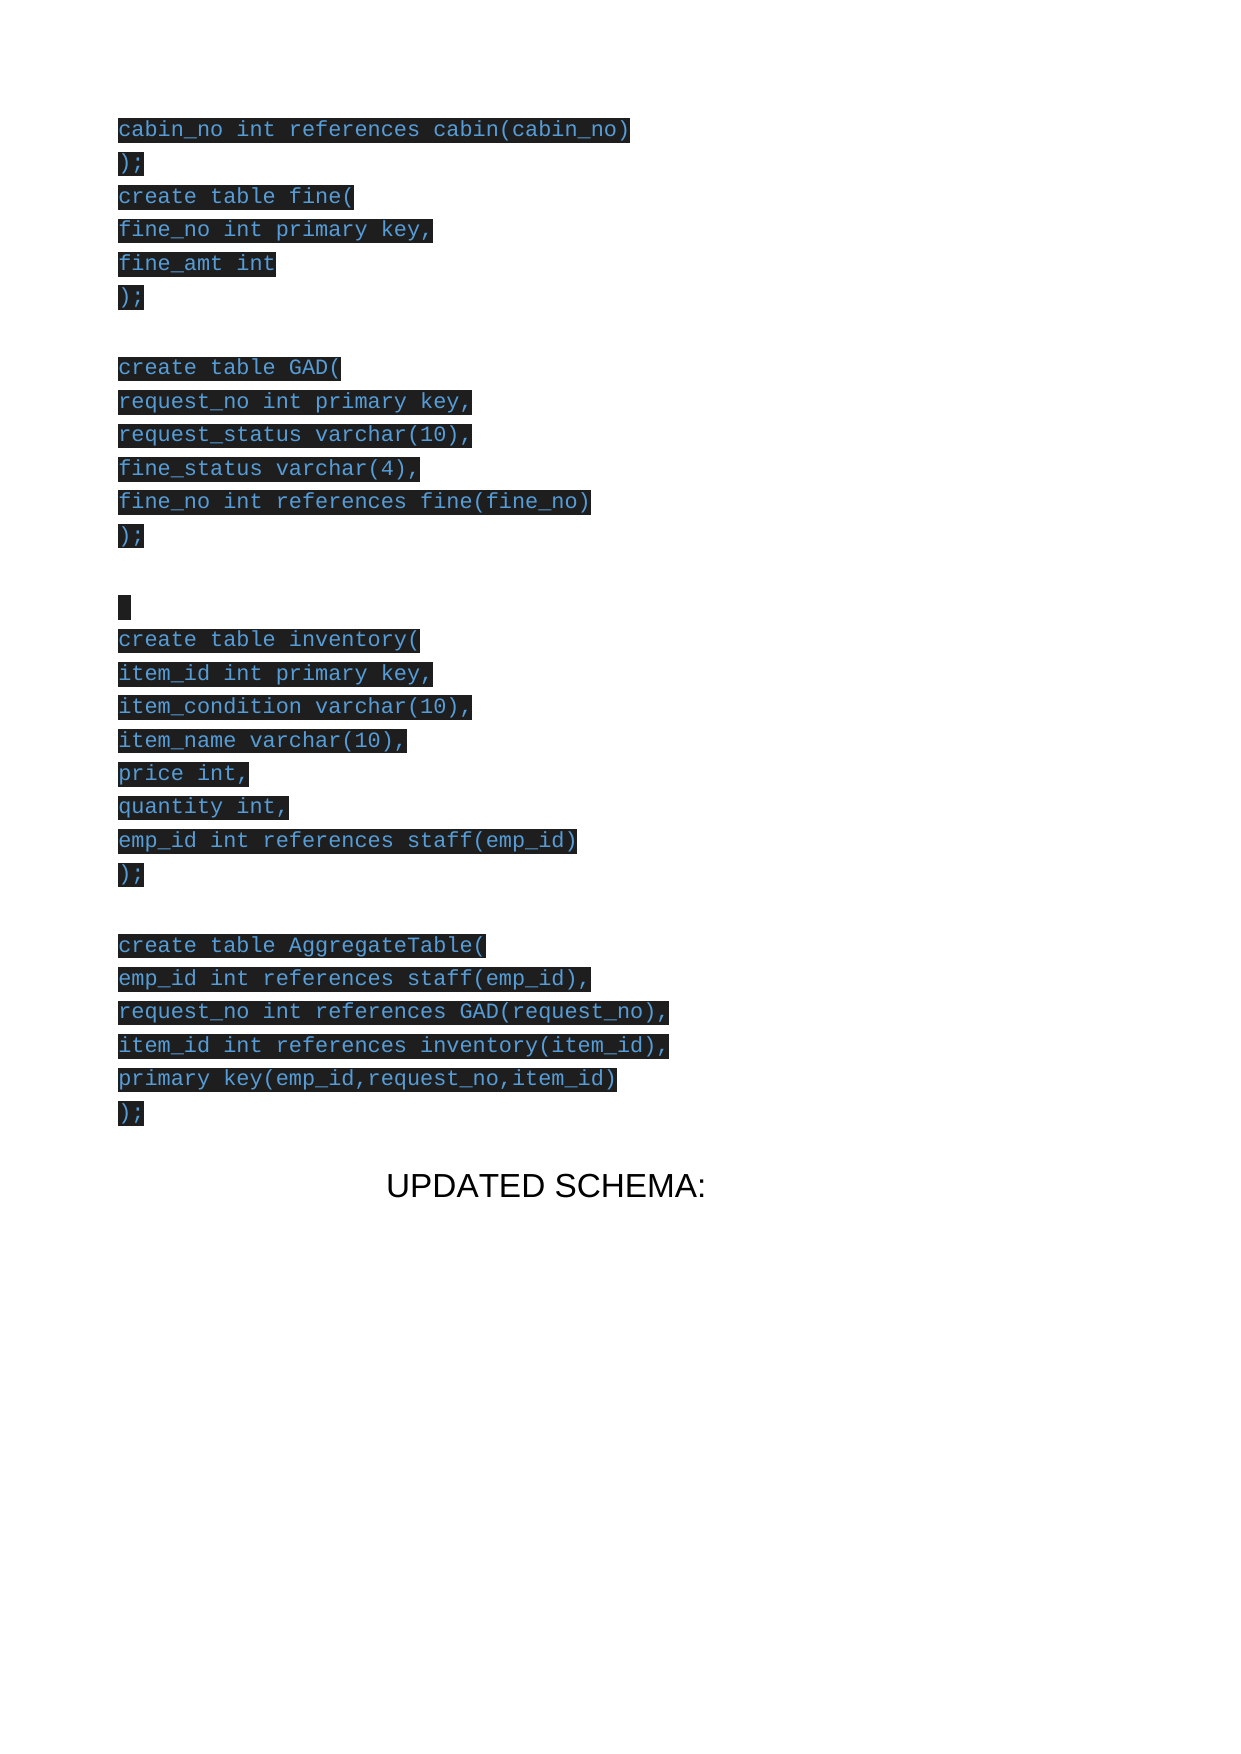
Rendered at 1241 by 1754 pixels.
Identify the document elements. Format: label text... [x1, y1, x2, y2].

text ); [118, 285, 1122, 310]
text create table AggregateTable( [118, 934, 1122, 958]
text ); [118, 1101, 1122, 1126]
text request_status varchar(10), [118, 423, 1122, 448]
text item_name varchar(10), [118, 729, 1122, 753]
text ); [118, 524, 1122, 548]
text fine_amt int [118, 252, 1122, 277]
text fine_status varchar(4), [118, 457, 1122, 482]
text primary key(emp_id,request_no,item_id) [118, 1067, 1122, 1092]
text price int, [118, 762, 1122, 787]
text quantity int, [118, 796, 1122, 820]
text request_no int references GAD(request_no), [118, 1001, 1122, 1025]
text create table fine( [118, 185, 1122, 210]
text create table GAD( [118, 357, 1122, 381]
text item_id int references inventory(item_id), [118, 1034, 1122, 1059]
text request_no int primary key, [118, 390, 1122, 415]
text emp_id int references staff(emp_id) [118, 829, 1122, 854]
text fine_no int primary key, [118, 218, 1122, 243]
text ); [118, 152, 1122, 176]
text item_condition varchar(10), [118, 695, 1122, 720]
text cabin_no int references cabin(cabin_no) [118, 118, 1122, 143]
text UPDATED SCHEMA: [118, 1167, 1122, 1205]
text create table inventory( [118, 628, 1122, 653]
text emp_id int references staff(emp_id), [118, 967, 1122, 992]
text ); [118, 862, 1122, 887]
text fine_no int references fine(fine_no) [118, 490, 1122, 515]
text item_id int primary key, [118, 662, 1122, 687]
